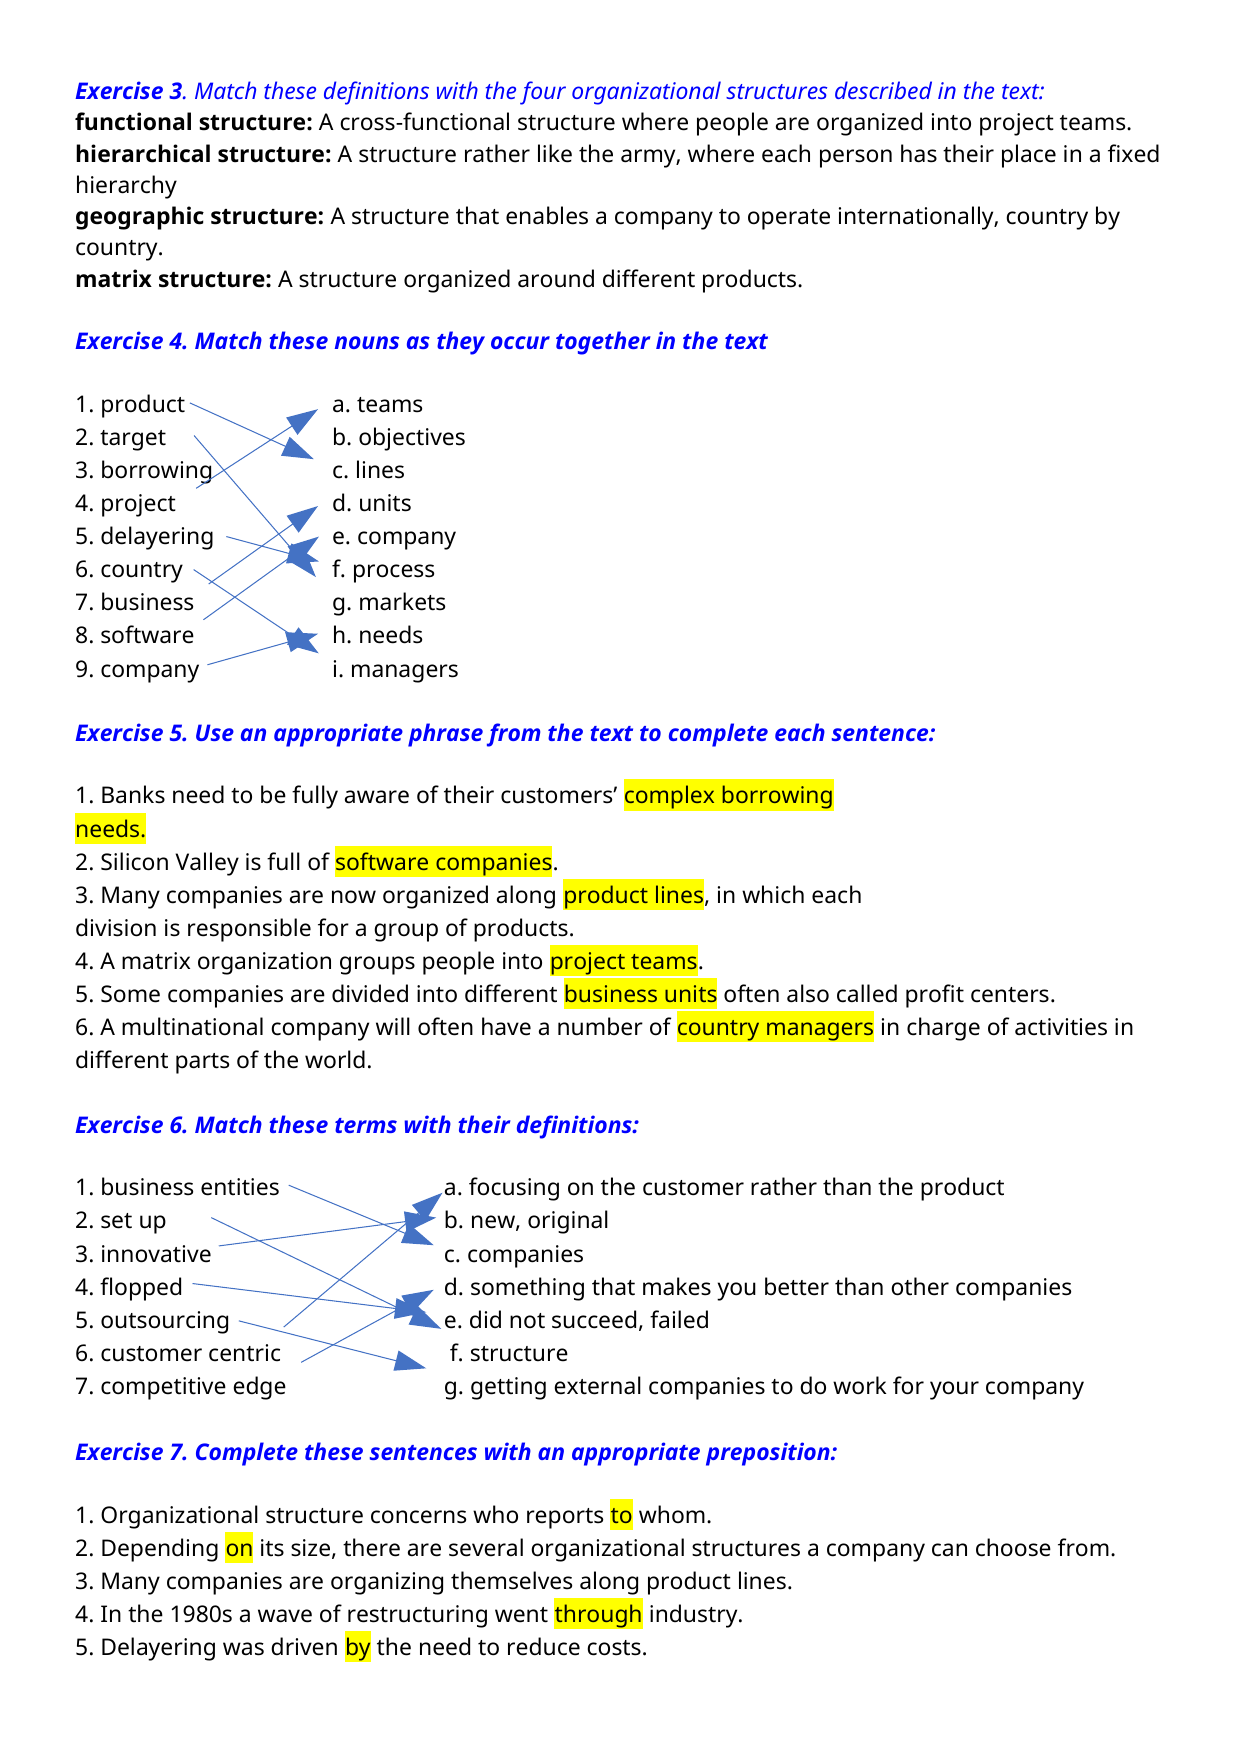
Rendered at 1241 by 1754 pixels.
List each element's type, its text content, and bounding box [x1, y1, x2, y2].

text [307, 1226, 395, 1236]
text division is responsible for a group of products. [75, 912, 1165, 943]
text 1. business entities a. focusing on the customer rather than the product [75, 1171, 1165, 1202]
text Exercise 4. Match these nouns as they occur together in the text [75, 325, 1165, 356]
text functional structure: A cross-functional structure where people are organized into project teams. [75, 106, 1165, 137]
text 2. Depending on its size, there are several organizational structures a company can choose from. [75, 1532, 1165, 1563]
text 4. A matrix organization groups people into project teams. [75, 945, 1165, 976]
text 1. Banks need to be fully aware of their customers’ complex borrowing [75, 779, 1165, 811]
text 4. flopped [75, 1271, 337, 1302]
text f. process [256, 553, 1165, 584]
text [338, 1204, 417, 1223]
text Exercise 6. Match these terms with their definitions: [75, 1109, 1165, 1140]
text g. markets [238, 586, 1165, 617]
text b. objectives [274, 421, 1165, 452]
text [234, 421, 291, 438]
text e. did not succeed, failed [355, 1304, 1165, 1335]
text Exercise 7. Complete these sentences with an appropriate preposition: [75, 1436, 1165, 1467]
text 5. Delayering was driven by the need to reduce costs. [75, 1631, 1165, 1662]
text 5. Some companies are divided into different business units often also called profit centers. [75, 978, 1165, 1009]
text 9. company i. managers [75, 652, 1165, 684]
text Exercise 3. Match these definitions with the four organizational structures described in the text: [75, 75, 1165, 106]
text 2. Silicon Valley is full of software companies. [75, 846, 1165, 877]
text 6. A multinational company will often have a number of country managers in charge of activities in different parts of the world. [75, 1011, 1165, 1076]
text [214, 553, 288, 584]
text 2. target [75, 421, 268, 452]
text 1. product a. teams [75, 387, 1165, 419]
text 7. business [75, 586, 232, 617]
text 6. customer centric [75, 1337, 395, 1368]
text 3. borrowing c. lines [212, 454, 246, 468]
text 3. Many companies are now organized along product lines, in which each [75, 879, 1165, 910]
text [263, 1237, 388, 1269]
text 5. delayering [75, 520, 277, 551]
text geographic structure: A structure that enables a company to operate internationally, country by country. [75, 200, 1165, 262]
text 4. project [75, 487, 263, 518]
text c. companies [355, 1237, 1165, 1269]
text 7. competitive edge g. getting external companies to do work for your company [75, 1370, 1165, 1401]
text matrix structure: A structure organized around different products. [75, 262, 1165, 294]
text 3. innovative [75, 1237, 314, 1269]
text d. units [240, 487, 1165, 518]
text 4. In the 1980s a wave of restructuring went through industry. [75, 1598, 1165, 1629]
text Exercise 5. Use an appropriate phrase from the text to complete each sentence: [75, 717, 1165, 748]
text [210, 599, 262, 617]
text 3. Many companies are organizing themselves along product lines. [75, 1565, 1165, 1596]
text 2. set up [75, 1204, 378, 1236]
text 3. borrowing c. lines [226, 454, 1165, 485]
text 8. software [75, 619, 287, 651]
text 5. outsourcing [75, 1304, 395, 1335]
text e. company [281, 520, 1165, 551]
text needs. [75, 812, 1165, 844]
text 1. Organizational structure concerns who reports to whom. [75, 1499, 1165, 1530]
text 6. country [75, 553, 249, 584]
text b. new, original [416, 1204, 1165, 1236]
text hierarchical structure: A structure rather like the army, where each person has their place in a fixed hierarchy [75, 137, 1165, 200]
text f. structure [337, 1337, 1165, 1368]
text d. something that makes you better than other companies [342, 1271, 1165, 1302]
text h. needs [270, 619, 1165, 651]
text 3. borrowing c. lines [75, 454, 222, 485]
